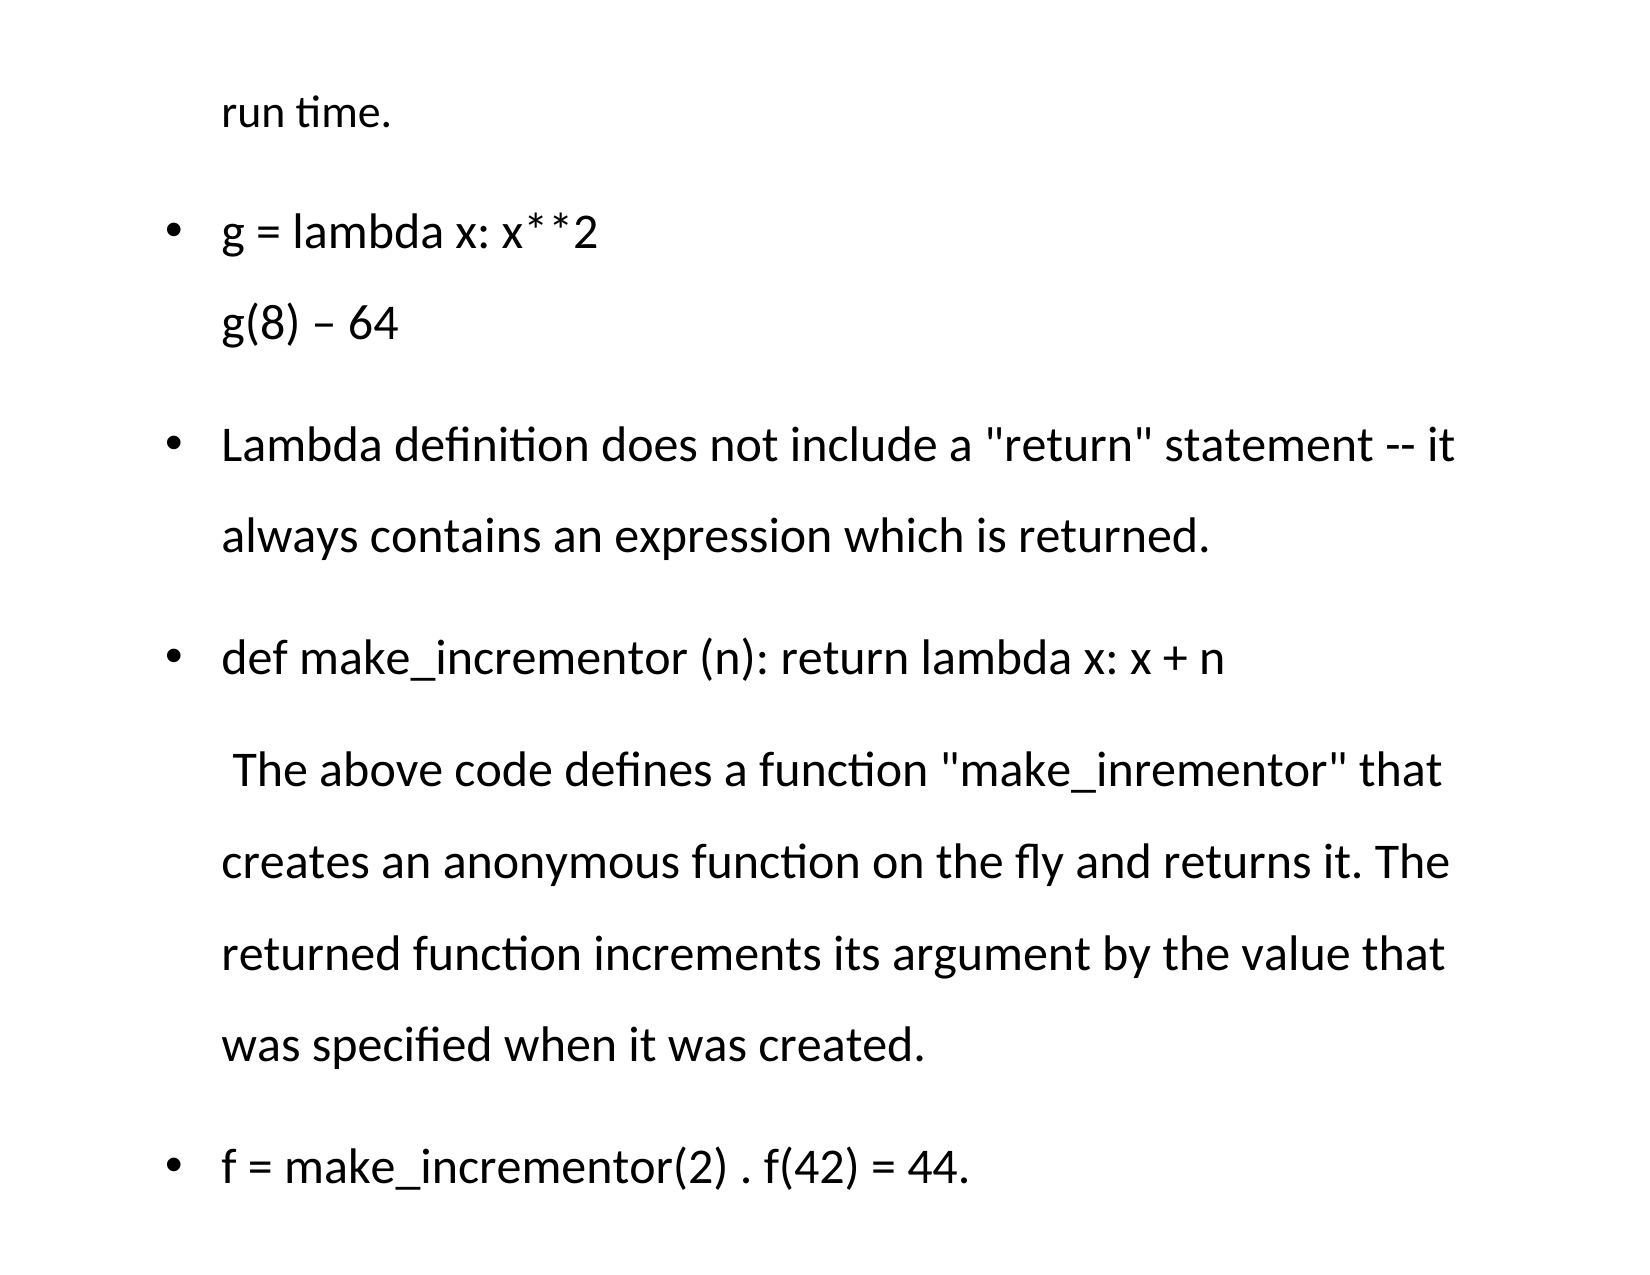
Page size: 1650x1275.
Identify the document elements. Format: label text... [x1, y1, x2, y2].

table_cell • [75, 602, 221, 1111]
table_cell g = lambda x: x**2 g(8) – 64 [221, 176, 1575, 389]
table_cell [75, 59, 221, 176]
table_cell • [75, 1111, 221, 1231]
table_cell run time. [221, 59, 1575, 176]
table_cell def make_incrementor (n): return lambda x: x + n The above code defines a function "make_inrementor" that creates an anonymous function on the fly and returns it. The returned function increments its argument by the value that was specified when it was created. [221, 602, 1575, 1111]
table_cell • [75, 389, 221, 602]
table_cell Lambda definition does not include a "return" statement -- it always contains an expression which is returned. [221, 389, 1575, 602]
table_cell • [75, 176, 221, 389]
table_cell f = make_incrementor(2) . f(42) = 44. [221, 1111, 1575, 1231]
